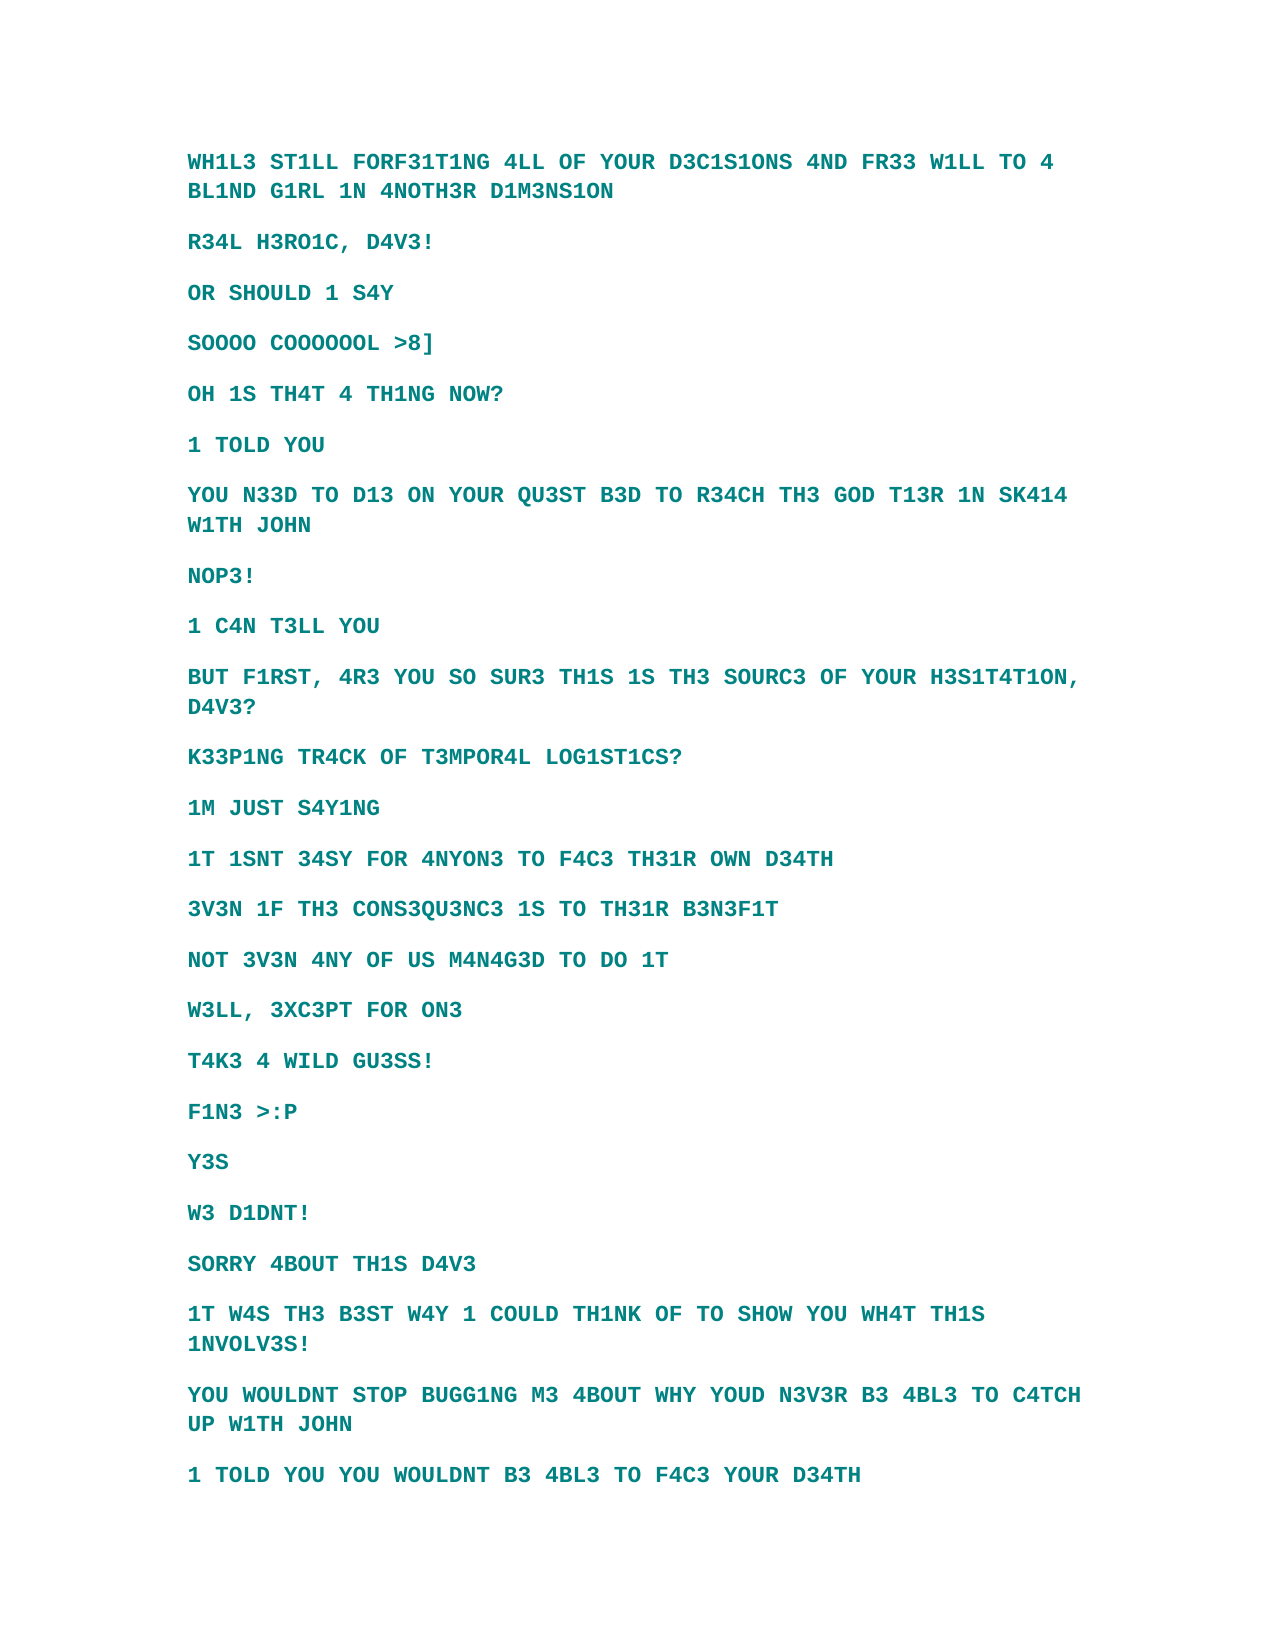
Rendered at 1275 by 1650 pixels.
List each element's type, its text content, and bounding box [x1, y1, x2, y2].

text T4K3 4 WILD GU3SS! [187, 1049, 1087, 1075]
text SOOOO COOOOOOL >8] [187, 332, 1087, 358]
text K33P1NG TR4CK OF T3MPOR4L LOG1ST1CS? [187, 746, 1087, 772]
text NOT 3V3N 4NY OF US M4N4G3D TO DO 1T [187, 948, 1087, 974]
text OH 1S TH4T 4 TH1NG NOW? [187, 382, 1087, 408]
text SORRY 4BOUT TH1S D4V3 [187, 1252, 1087, 1278]
text Y3S [187, 1151, 1087, 1177]
text YOU WOULDNT STOP BUGG1NG M3 4BOUT WHY YOUD N3V3R B3 4BL3 TO C4TCH UP W1TH JOHN [187, 1383, 1087, 1439]
text 1T 1SNT 34SY FOR 4NYON3 TO F4C3 TH31R OWN D34TH [187, 847, 1087, 873]
text 1T W4S TH3 B3ST W4Y 1 COULD TH1NK OF TO SHOW YOU WH4T TH1S 1NVOLV3S! [187, 1302, 1087, 1358]
text BUT F1RST, 4R3 YOU SO SUR3 TH1S 1S TH3 SOURC3 OF YOUR H3S1T4T1ON, D4V3? [187, 665, 1087, 721]
text 1M JUST S4Y1NG [187, 796, 1087, 822]
text OR SHOULD 1 S4Y [187, 281, 1087, 307]
text 1 TOLD YOU [187, 433, 1087, 459]
text WH1L3 ST1LL FORF31T1NG 4LL OF YOUR D3C1S1ONS 4ND FR33 W1LL TO 4 BL1ND G1RL 1N 4NOTH3R D1M3NS1ON [187, 150, 1087, 206]
text F1N3 >:P [187, 1100, 1087, 1126]
text W3 D1DNT! [187, 1201, 1087, 1227]
text YOU N33D TO D13 ON YOUR QU3ST B3D TO R34CH TH3 GOD T13R 1N SK414 W1TH JOHN [187, 483, 1087, 539]
text 3V3N 1F TH3 CONS3QU3NC3 1S TO TH31R B3N3F1T [187, 897, 1087, 923]
text R34L H3RO1C, D4V3! [187, 230, 1087, 256]
text NOP3! [187, 564, 1087, 590]
text W3LL, 3XC3PT FOR ON3 [187, 999, 1087, 1025]
text 1 TOLD YOU YOU WOULDNT B3 4BL3 TO F4C3 YOUR D34TH [187, 1463, 1087, 1489]
text 1 C4N T3LL YOU [187, 614, 1087, 641]
